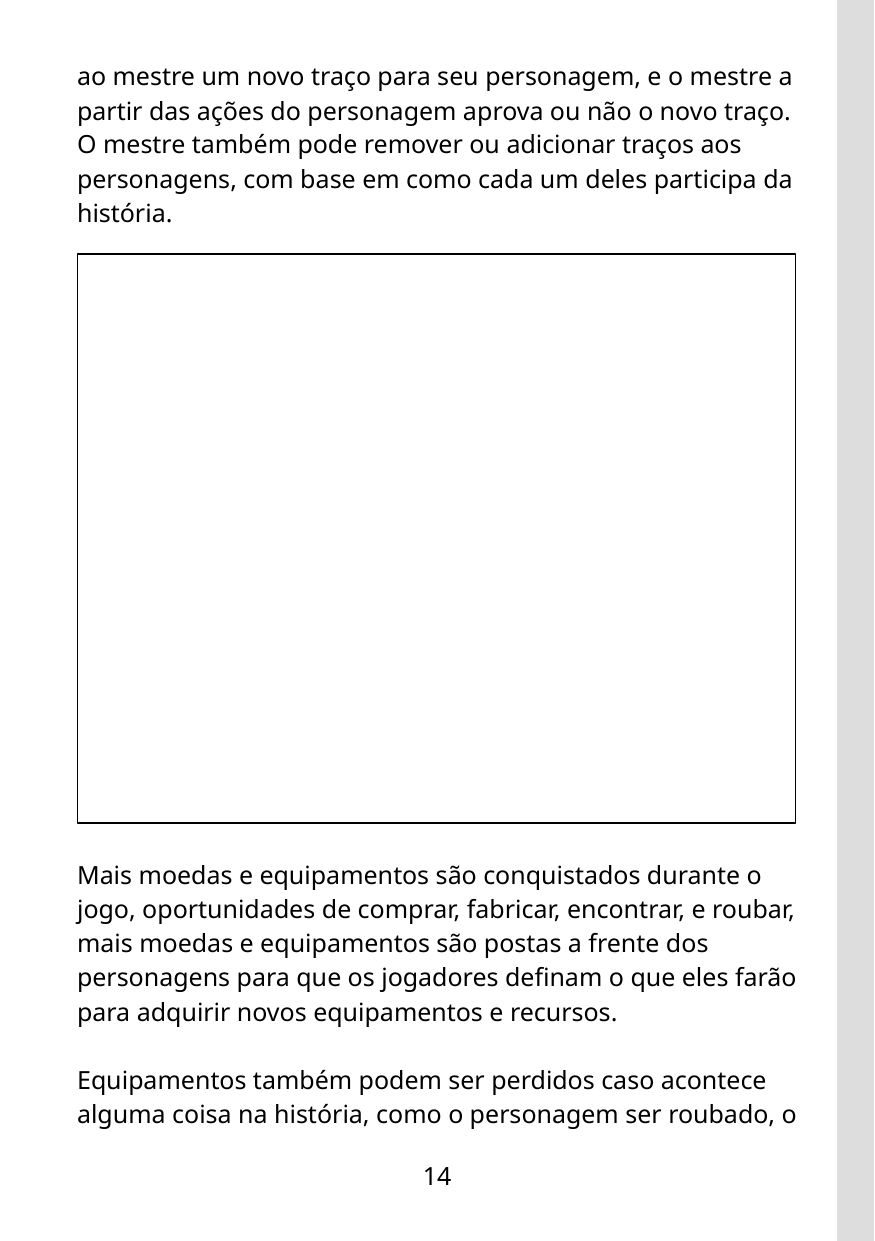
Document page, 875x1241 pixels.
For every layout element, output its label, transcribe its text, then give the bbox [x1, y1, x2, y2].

text Equipamentos também podem ser perdidos caso acontece alguma coisa na história, como o personagem ser roubado, o [77, 1062, 797, 1130]
text ao mestre um novo traço para seu personagem, e o mestre a partir das ações do personagem aprova ou não o novo traço. O mestre também pode remover ou adicionar traços aos personagens, com base em como cada um deles participa da história. [77, 59, 797, 229]
text Mais moedas e equipamentos são conquistados durante o jogo, oportunidades de comprar, fabricar, encontrar, e roubar, mais moedas e equipamentos são postas a frente dos personagens para que os jogadores definam o que eles farão para adquirir novos equipamentos e recursos. [77, 858, 797, 1028]
